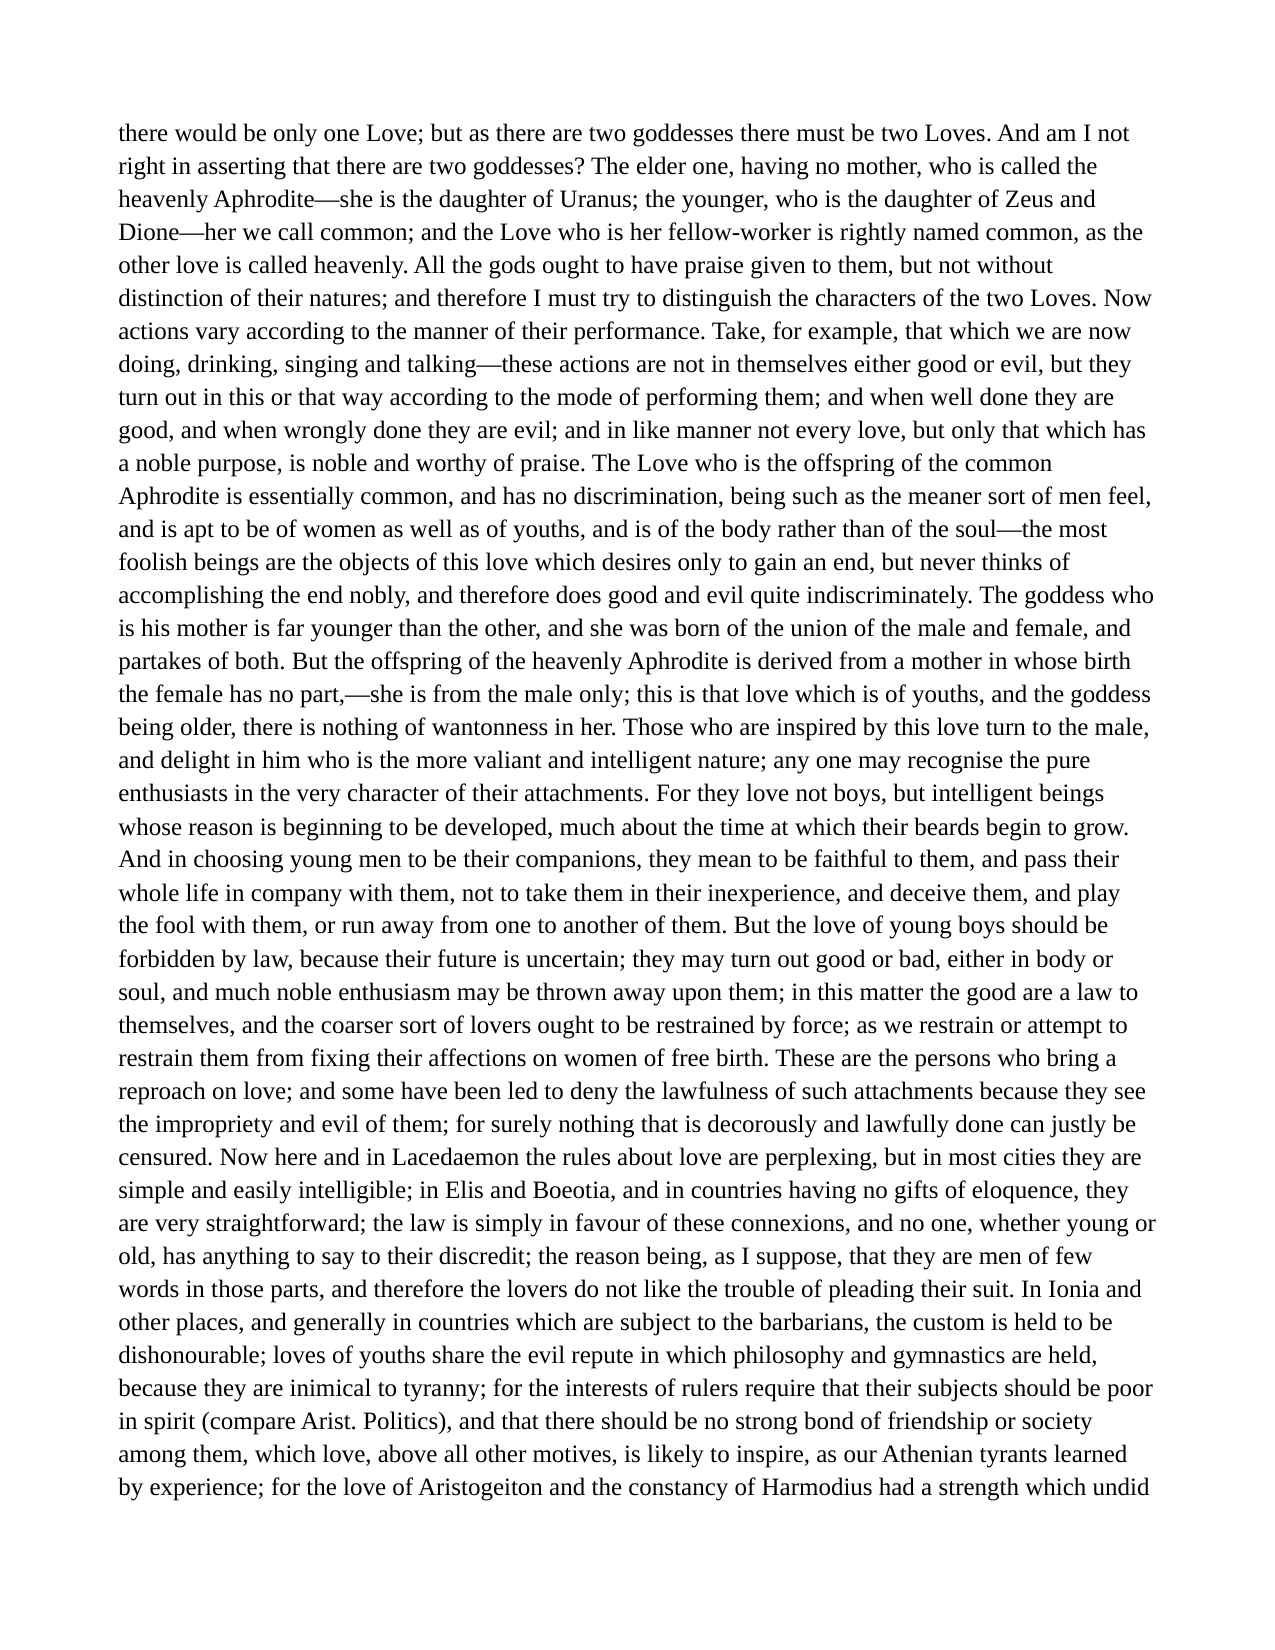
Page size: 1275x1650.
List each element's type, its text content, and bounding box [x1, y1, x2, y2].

text there would be only one Love; but as there are two goddesses there must be two Loves. And am I not right in asserting that there are two goddesses? The elder one, having no mother, who is called the heavenly Aphrodite—she is the daughter of Uranus; the younger, who is the daughter of Zeus and Dione—her we call common; and the Love who is her fellow-worker is rightly named common, as the other love is called heavenly. All the gods ought to have praise given to them, but not without distinction of their natures; and therefore I must try to distinguish the characters of the two Loves. Now actions vary according to the manner of their performance. Take, for example, that which we are now doing, drinking, singing and talking—these actions are not in themselves either good or evil, but they turn out in this or that way according to the mode of performing them; and when well done they are good, and when wrongly done they are evil; and in like manner not every love, but only that which has a noble purpose, is noble and worthy of praise. The Love who is the offspring of the common Aphrodite is essentially common, and has no discrimination, being such as the meaner sort of men feel, and is apt to be of women as well as of youths, and is of the body rather than of the soul—the most foolish beings are the objects of this love which desires only to gain an end, but never thinks of accomplishing the end nobly, and therefore does good and evil quite indiscriminately. The goddess who is his mother is far younger than the other, and she was born of the union of the male and female, and partakes of both. But the offspring of the heavenly Aphrodite is derived from a mother in whose birth the female has no part,—she is from the male only; this is that love which is of youths, and the goddess being older, there is nothing of wantonness in her. Those who are inspired by this love turn to the male, and delight in him who is the more valiant and intelligent nature; any one may recognise the pure enthusiasts in the very character of their attachments. For they love not boys, but intelligent beings whose reason is beginning to be developed, much about the time at which their beards begin to grow. And in choosing young men to be their companions, they mean to be faithful to them, and pass their whole life in company with them, not to take them in their inexperience, and deceive them, and play the fool with them, or run away from one to another of them. But the love of young boys should be forbidden by law, because their future is uncertain; they may turn out good or bad, either in body or soul, and much noble enthusiasm may be thrown away upon them; in this matter the good are a law to themselves, and the coarser sort of lovers ought to be restrained by force; as we restrain or attempt to restrain them from fixing their affections on women of free birth. These are the persons who bring a reproach on love; and some have been led to deny the lawfulness of such attachments because they see the impropriety and evil of them; for surely nothing that is decorously and lawfully done can justly be censured. Now here and in Lacedaemon the rules about love are perplexing, but in most cities they are simple and easily intelligible; in Elis and Boeotia, and in countries having no gifts of eloquence, they are very straightforward; the law is simply in favour of these connexions, and no one, whether young or old, has anything to say to their discredit; the reason being, as I suppose, that they are men of few words in those parts, and therefore the lovers do not like the trouble of pleading their suit. In Ionia and other places, and generally in countries which are subject to the barbarians, the custom is held to be dishonourable; loves of youths share the evil repute in which philosophy and gymnastics are held, because they are inimical to tyranny; for the interests of rulers require that their subjects should be poor in spirit (compare Arist. Politics), and that there should be no strong bond of friendship or society among them, which love, above all other motives, is likely to inspire, as our Athenian tyrants learned by experience; for the love of Aristogeiton and the constancy of Harmodius had a strength which undid [118, 118, 1157, 1501]
